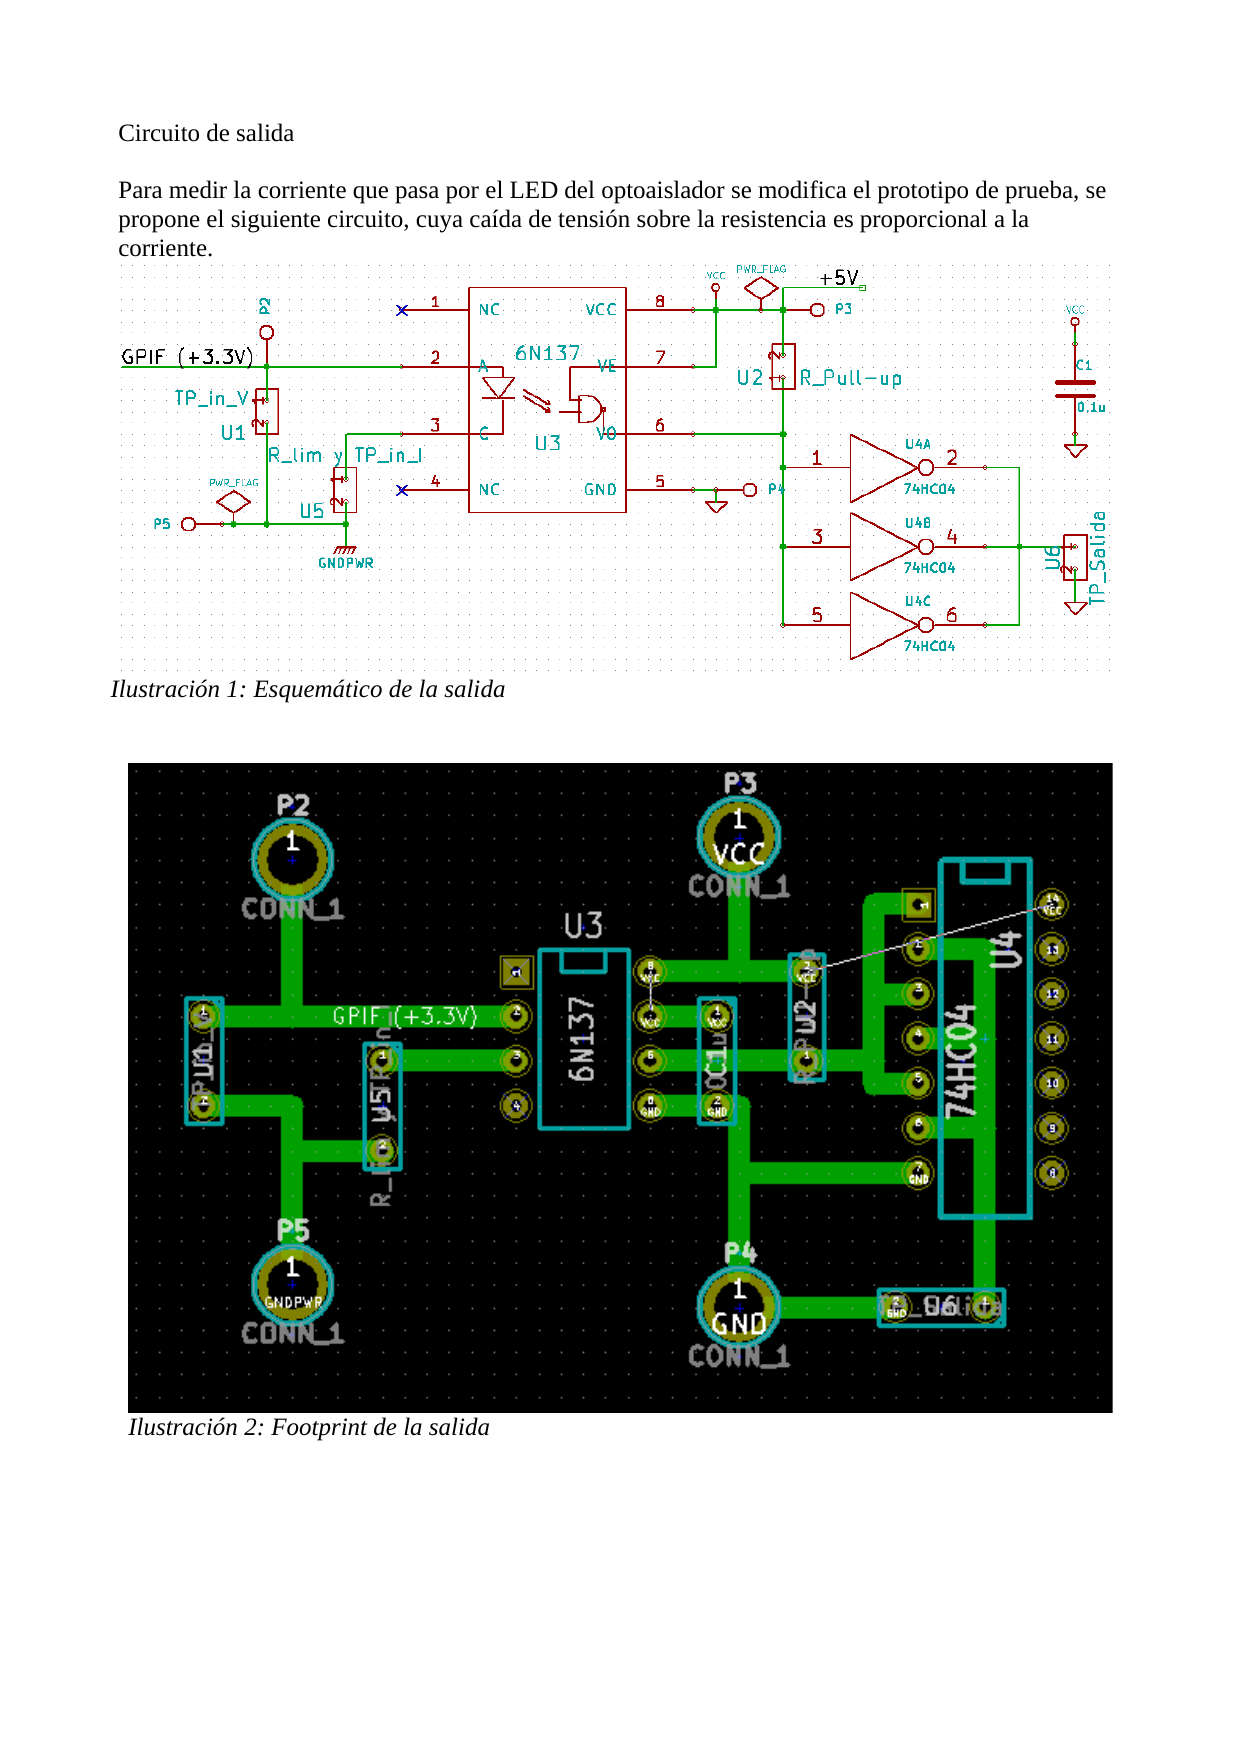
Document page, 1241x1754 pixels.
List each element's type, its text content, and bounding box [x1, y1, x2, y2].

picture [128, 763, 1113, 1413]
text Circuito de salida [118, 118, 1122, 147]
text Ilustración 1: Esquemático de la salida [110, 675, 1114, 703]
picture [110, 261, 1115, 675]
text Para medir la corriente que pasa por el LED del optoaislador se modifica el prototipo de prueba, se propone el siguiente circuito, cuya caída de tensión sobre la resistencia es proporcional a la corriente. [118, 176, 1122, 262]
text Ilustración 2: Footprint de la salida [128, 1413, 1113, 1441]
